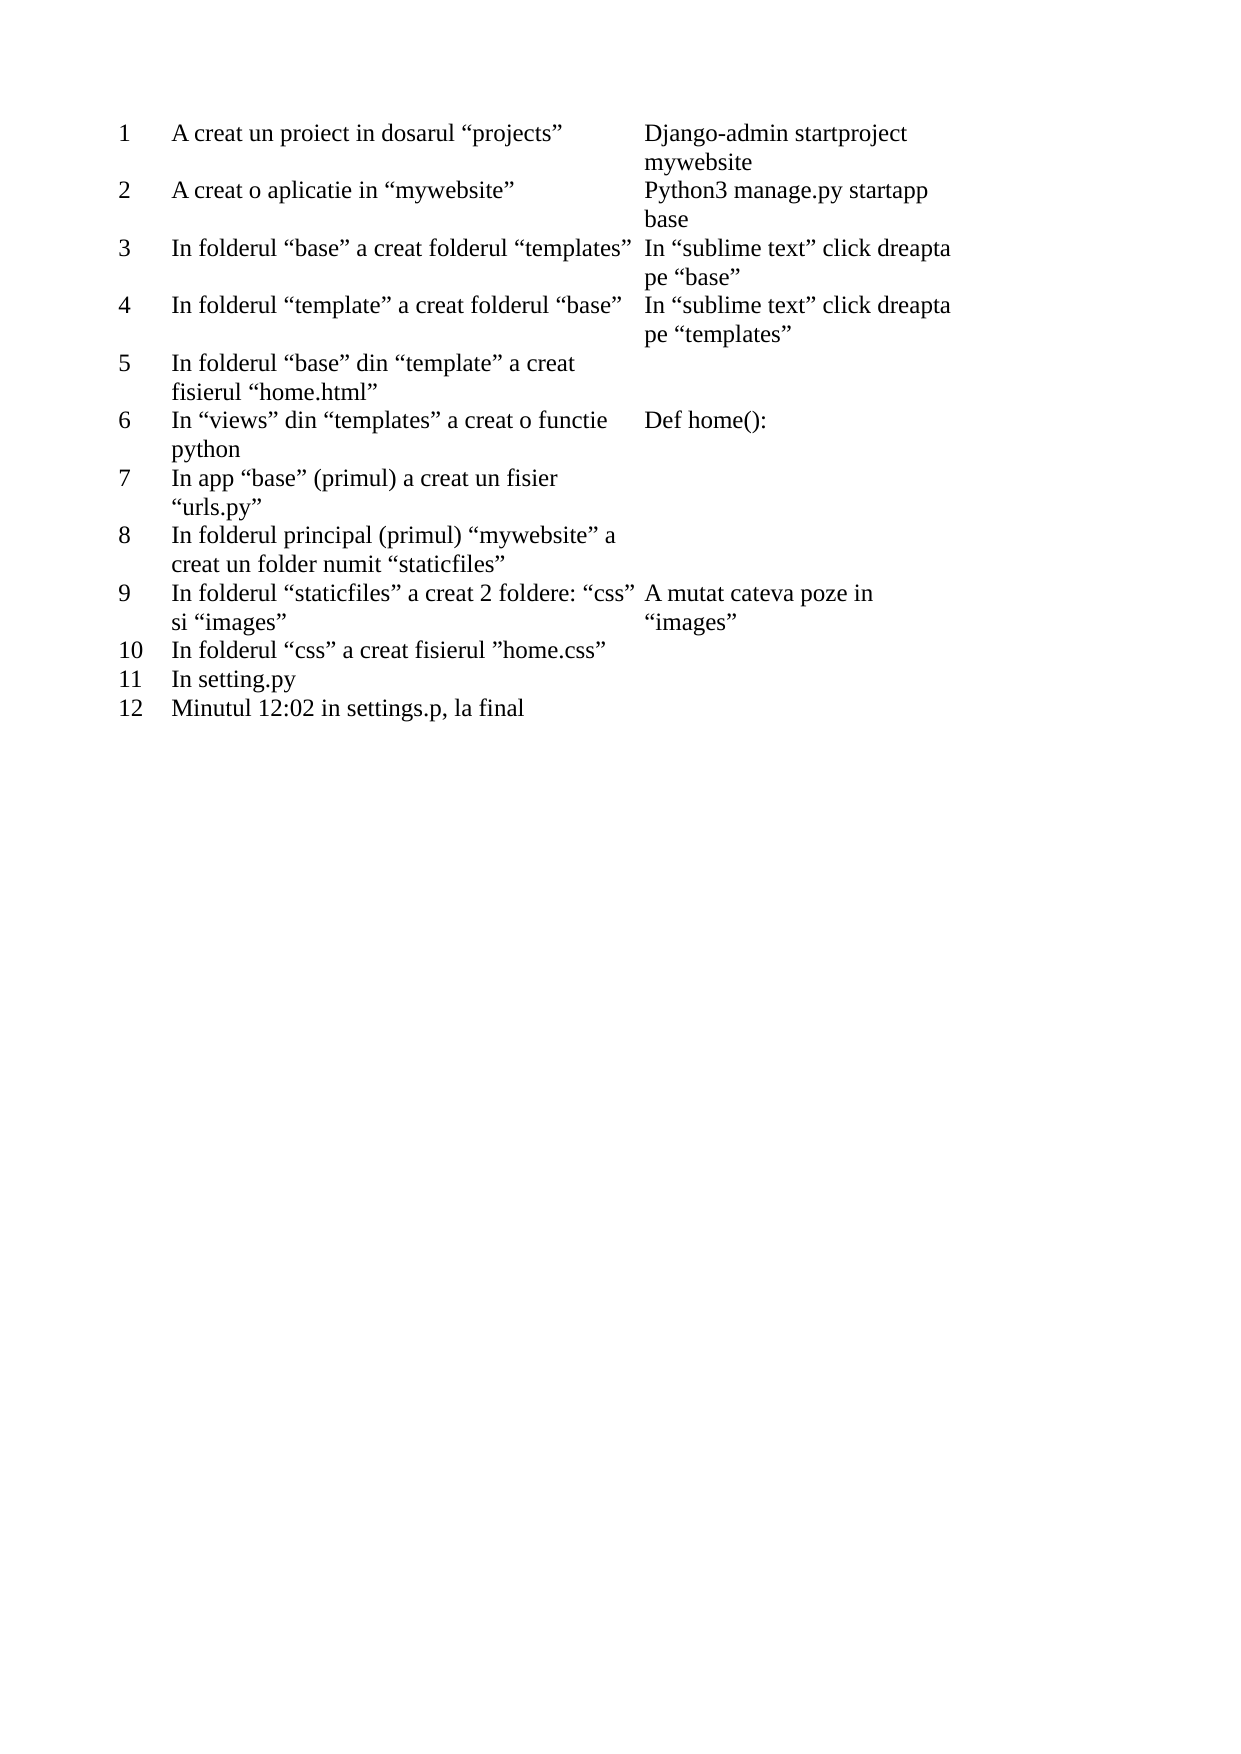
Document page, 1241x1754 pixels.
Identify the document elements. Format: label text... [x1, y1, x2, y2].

table_cell [644, 923, 957, 952]
table_cell [171, 751, 644, 779]
table_cell [118, 866, 171, 894]
table_cell A creat o aplicatie in “mywebsite” [171, 176, 644, 233]
table_cell [644, 751, 957, 779]
table_cell In folderul “css” a creat fisierul ”home.css” [171, 636, 644, 664]
table_cell 6 [118, 406, 171, 463]
table_cell [171, 866, 644, 894]
table_cell [171, 808, 644, 837]
table_cell 12 [118, 693, 171, 722]
table_cell Python3 manage.py startapp base [644, 176, 957, 233]
table_cell [118, 837, 171, 866]
table_cell [171, 722, 644, 751]
table_cell In folderul “base” a creat folderul “templates” [171, 233, 644, 291]
table_cell [644, 808, 957, 837]
table_cell 3 [118, 233, 171, 291]
table_cell [118, 751, 171, 779]
table_cell Minutul 12:02 in settings.p, la final [171, 693, 644, 722]
table_cell [171, 894, 644, 923]
table_cell [171, 923, 644, 952]
table_cell 4 [118, 291, 171, 348]
table_cell [644, 722, 957, 751]
table_cell [171, 779, 644, 808]
table_cell [644, 894, 957, 923]
table_header 1 [118, 118, 171, 176]
table_cell In setting.py [171, 664, 644, 693]
table_cell In “views” din “templates” a creat o functie python [171, 406, 644, 463]
table_cell [644, 521, 957, 578]
table_cell [644, 866, 957, 894]
table_cell In folderul principal (primul) “mywebsite” a creat un folder numit “staticfiles” [171, 521, 644, 578]
table_header A creat un proiect in dosarul “projects” [171, 118, 644, 176]
table_cell [644, 837, 957, 866]
table_cell [118, 894, 171, 923]
table_cell In folderul “template” a creat folderul “base” [171, 291, 644, 348]
table_cell Def home(): [644, 406, 957, 463]
table_cell 11 [118, 664, 171, 693]
table_cell 8 [118, 521, 171, 578]
table_cell 7 [118, 463, 171, 521]
table_cell 2 [118, 176, 171, 233]
table_cell In folderul “staticfiles” a creat 2 foldere: “css” si “images” [171, 578, 644, 636]
table_cell [644, 779, 957, 808]
table_cell 10 [118, 636, 171, 664]
table_cell A mutat cateva poze in “images” [644, 578, 957, 636]
table_cell [118, 779, 171, 808]
table_cell 5 [118, 348, 171, 406]
table_cell [644, 693, 957, 722]
table_cell [644, 636, 957, 664]
table_cell [118, 722, 171, 751]
table_cell [171, 837, 644, 866]
table_cell In “sublime text” click dreapta pe “templates” [644, 291, 957, 348]
table_cell [644, 348, 957, 406]
table_cell [644, 463, 957, 521]
table_cell [644, 664, 957, 693]
table_cell In “sublime text” click dreapta pe “base” [644, 233, 957, 291]
table_cell [118, 923, 171, 952]
table_cell 9 [118, 578, 171, 636]
table_cell In app “base” (primul) a creat un fisier “urls.py” [171, 463, 644, 521]
table_cell In folderul “base” din “template” a creat fisierul “home.html” [171, 348, 644, 406]
table_cell [118, 808, 171, 837]
table_header Django-admin startproject mywebsite [644, 118, 957, 176]
